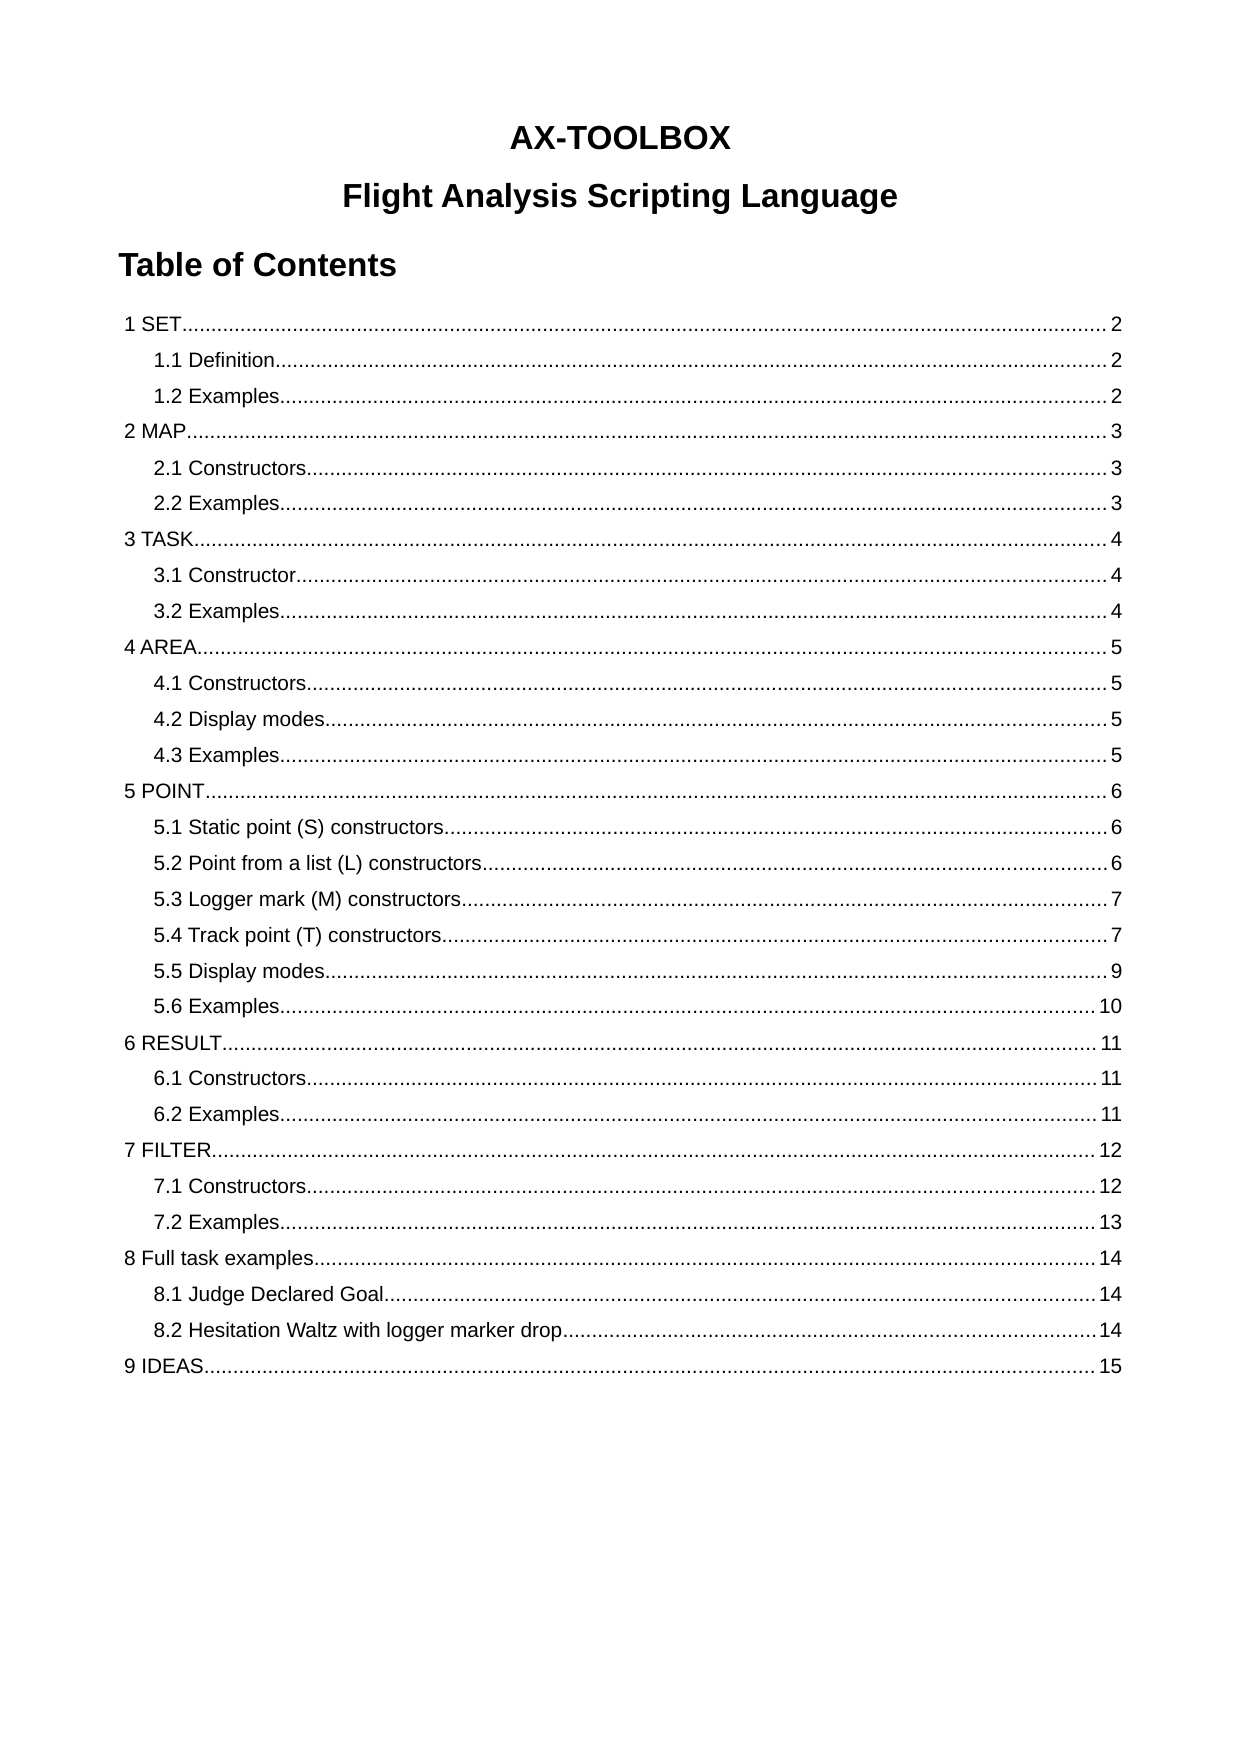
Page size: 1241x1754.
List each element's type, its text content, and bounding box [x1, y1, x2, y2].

subtitle Table of Contents [118, 245, 1122, 283]
text 4.1 Constructors 5 [148, 671, 1122, 695]
text 8.2 Hesitation Waltz with logger marker drop 14 [148, 1318, 1122, 1342]
text 6.1 Constructors 11 [148, 1066, 1122, 1090]
text 2 MAP 3 [118, 419, 1122, 443]
text 5.2 Point from a list (L) constructors 6 [148, 851, 1122, 874]
text 4 AREA 5 [118, 635, 1122, 659]
text 5.1 Static point (S) constructors 6 [148, 815, 1122, 839]
text AX-TOOLBOX [118, 118, 1122, 157]
text 5.3 Logger mark (M) constructors 7 [148, 887, 1122, 911]
text 3.1 Constructor 4 [148, 563, 1122, 587]
text 8.1 Judge Declared Goal 14 [148, 1282, 1122, 1306]
text 5.6 Examples 10 [148, 994, 1122, 1018]
text 4.3 Examples 5 [148, 743, 1122, 767]
text 7.1 Constructors 12 [148, 1174, 1122, 1198]
text 6 RESULT 11 [118, 1030, 1122, 1054]
text 7 FILTER 12 [118, 1138, 1122, 1162]
text 3.2 Examples 4 [148, 599, 1122, 623]
text 8 Full task examples 14 [118, 1246, 1122, 1270]
text 5.4 Track point (T) constructors 7 [148, 922, 1122, 946]
text Flight Analysis Scripting Language [118, 176, 1122, 214]
text 3 TASK 4 [118, 527, 1122, 551]
text 9 IDEAS 15 [118, 1354, 1122, 1378]
text 7.2 Examples 13 [148, 1210, 1122, 1234]
text 2.2 Examples 3 [148, 491, 1122, 515]
text 6.2 Examples 11 [148, 1102, 1122, 1126]
text 5 POINT 6 [118, 779, 1122, 803]
text 1.2 Examples 2 [148, 383, 1122, 407]
text 5.5 Display modes 9 [148, 958, 1122, 982]
text 1.1 Definition 2 [148, 347, 1122, 371]
text 2.1 Constructors 3 [148, 455, 1122, 479]
text 4.2 Display modes 5 [148, 707, 1122, 731]
text 1 SET 2 [118, 312, 1122, 336]
